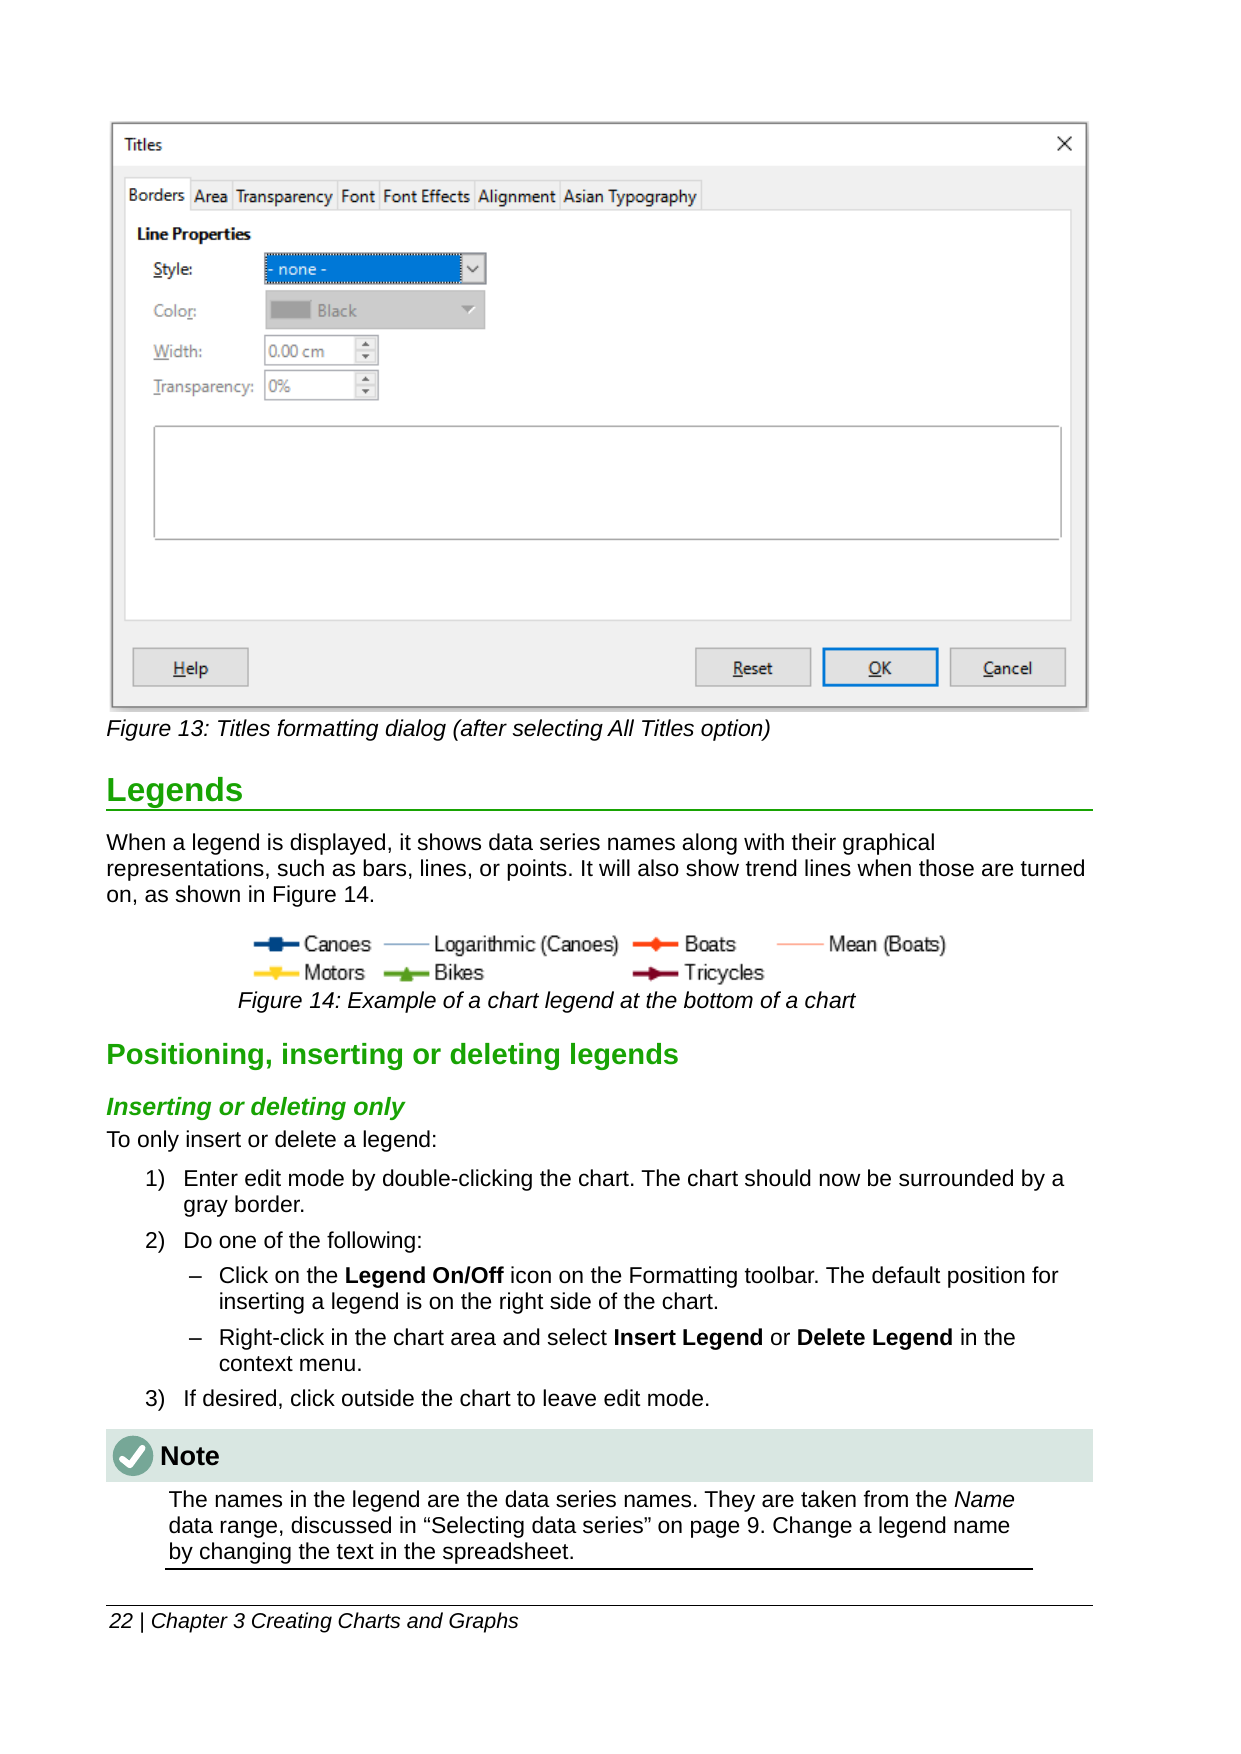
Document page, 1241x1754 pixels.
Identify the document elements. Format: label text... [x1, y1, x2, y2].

text Figure 14: Example of a chart legend at the bottom of a chart [238, 988, 961, 1014]
subtitle Positioning, inserting or deleting legends [106, 1037, 1093, 1071]
subtitle Note [106, 1429, 1093, 1482]
list Do one of the following: [165, 1227, 1093, 1253]
text The names in the legend are the data series names. They are taken from the Name data range, discussed in “Selecting data series” on page 9. Change a legend name by changing the text in the spreadsheet. [165, 1482, 1033, 1568]
picture [109, 121, 1090, 712]
list To only insert or delete a legend: [106, 1126, 1093, 1153]
list Click on the Legend On/Off icon on the Formatting toolbar. The default position for inserting a legend is on the right side of the chart. [189, 1262, 1093, 1314]
text Figure 13: Titles formatting dialog (after selecting All Titles option) [106, 118, 1093, 741]
list Enter edit mode by double-clicking the chart. The chart should now be surrounded by a gray border. [165, 1165, 1093, 1218]
list Right-click in the chart area and select Insert Legend or Delete Legend in the context menu. [189, 1323, 1093, 1376]
picture [237, 920, 962, 988]
text When a legend is displayed, it shows data series names along with their graphical representations, such as bars, lines, or points. It will also show trend lines when those are turned on, as shown in Figure 14. [106, 829, 1093, 908]
subtitle Legends [106, 770, 1093, 809]
subtitle Inserting or deleting only [106, 1092, 1093, 1120]
list If desired, click outside the chart to leave edit mode. [165, 1385, 1093, 1411]
